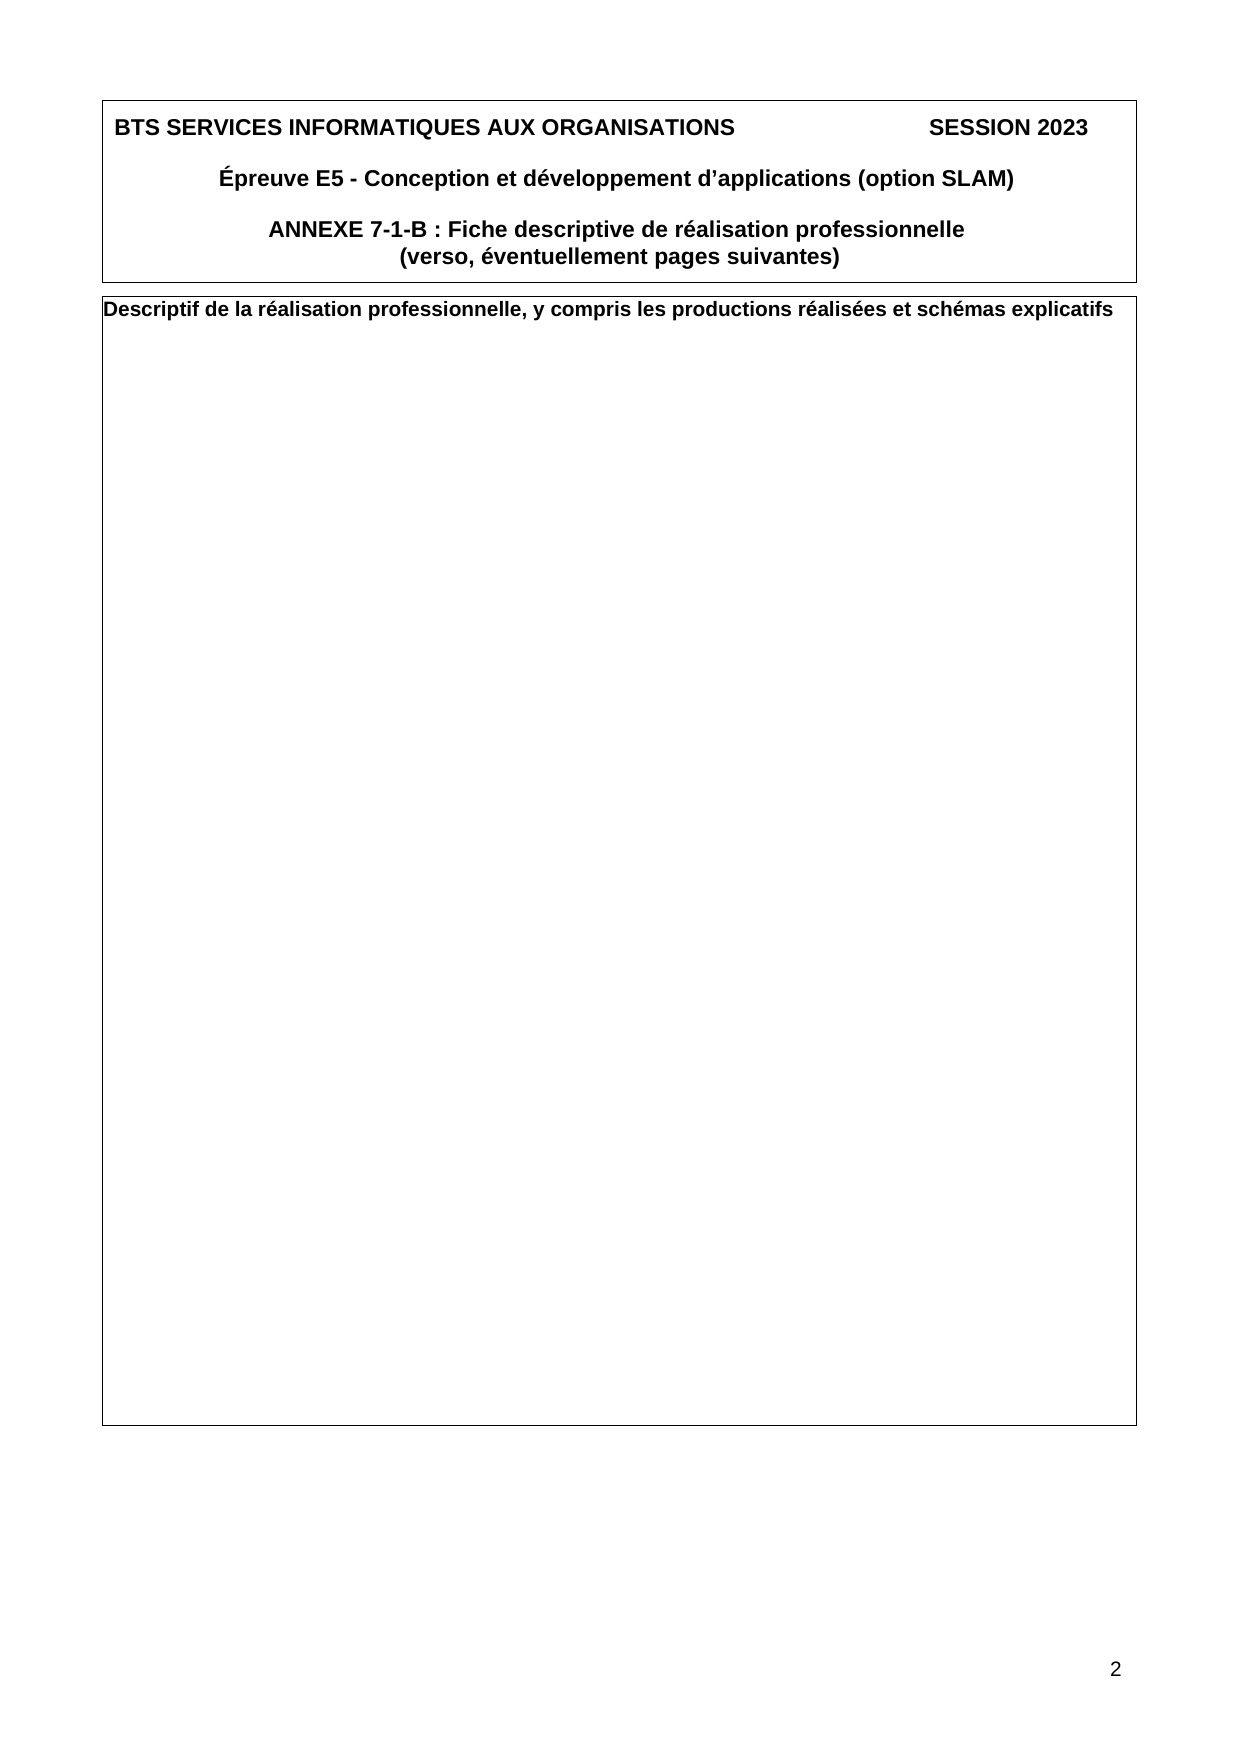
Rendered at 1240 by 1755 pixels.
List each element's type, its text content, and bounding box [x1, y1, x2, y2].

table_header Descriptif de la réalisation professionnelle, y compris les productions réalisées et schémas explicatifs [103, 297, 1136, 1424]
table_header BTS Services informatiques aux organisations SESSION 2023 Épreuve E5 - Conception et développement d’applications (option SLAM) ANNEXE 7-1-B : Fiche descriptive de réalisation professionnelle (verso, éventuellement pages suivantes) [103, 101, 1136, 282]
